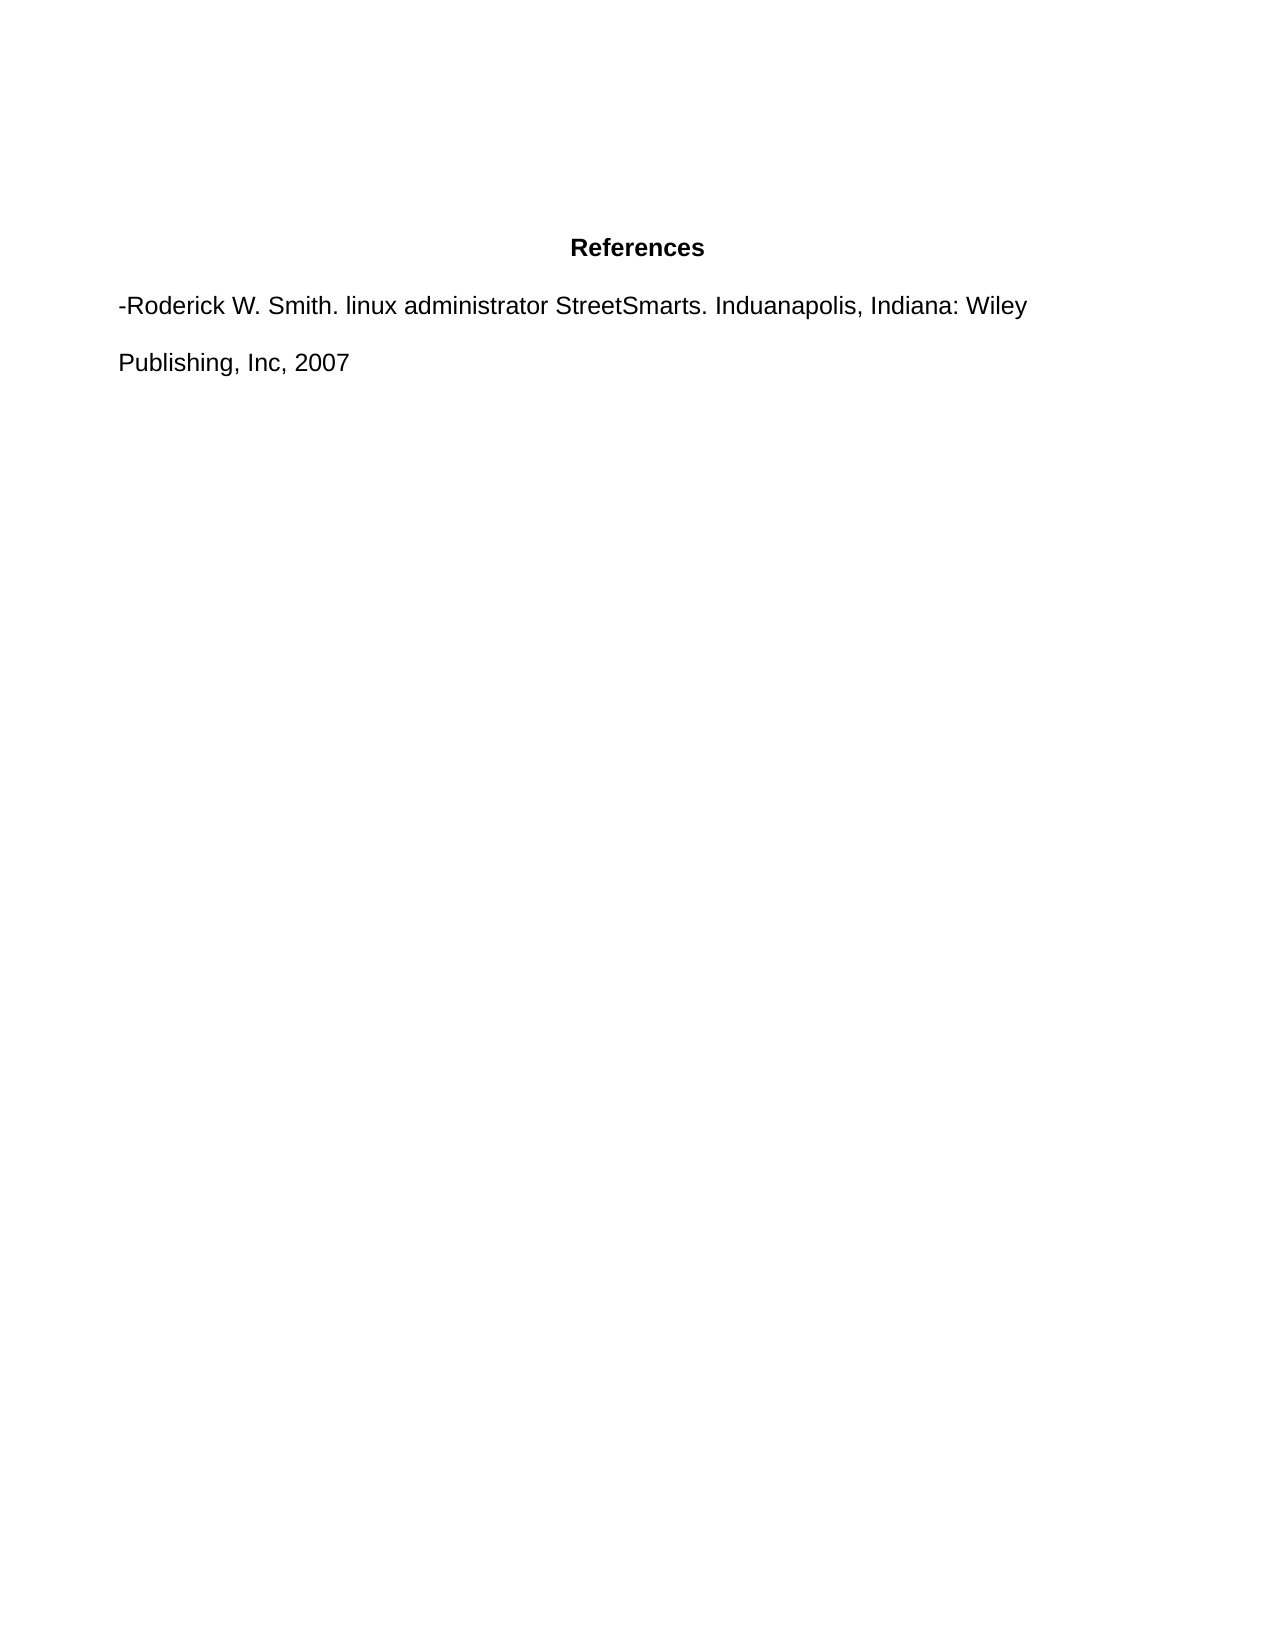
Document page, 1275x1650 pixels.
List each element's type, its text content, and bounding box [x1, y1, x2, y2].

text References [118, 233, 1157, 262]
text -Roderick W. Smith. linux administrator StreetSmarts. Induanapolis, Indiana: Wiley Publishing, Inc, 2007 [118, 291, 1157, 377]
